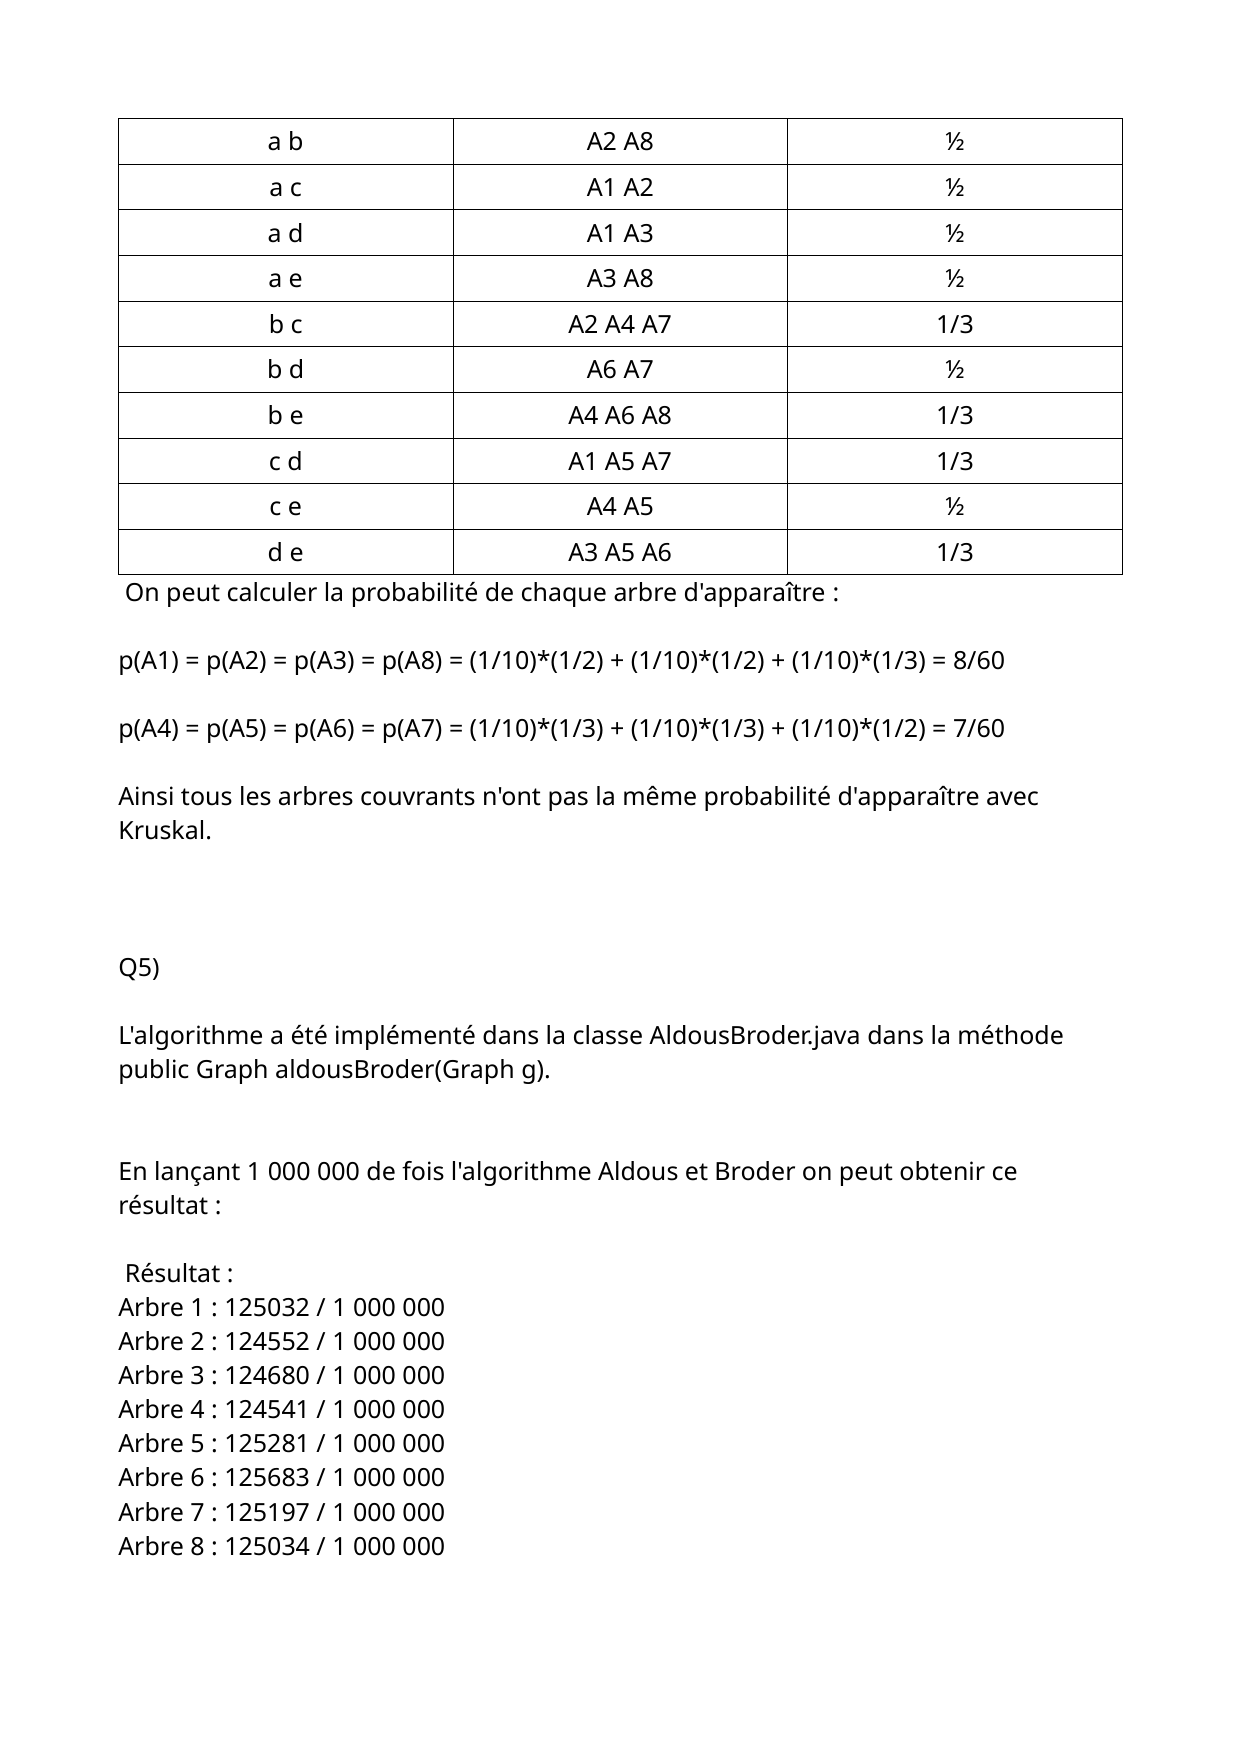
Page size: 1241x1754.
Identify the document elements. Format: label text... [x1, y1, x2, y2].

table_cell A1 A2 [454, 165, 787, 209]
text On peut calculer la probabilité de chaque arbre d'apparaître : [118, 575, 1122, 608]
table_cell A4 A5 [454, 484, 787, 529]
text Arbre 3 : 124680 / 1 000 000 [118, 1358, 1122, 1392]
text Arbre 6 : 125683 / 1 000 000 [118, 1460, 1122, 1494]
table_cell ½ [788, 119, 1122, 164]
text Ainsi tous les arbres couvrants n'ont pas la même probabilité d'apparaître avec Kruskal. [118, 779, 1122, 847]
table_cell ½ [788, 347, 1122, 392]
table_cell ½ [788, 165, 1122, 209]
table_cell c e [119, 484, 453, 529]
table_cell A3 A8 [454, 256, 787, 301]
text Q5) [118, 949, 1122, 983]
table_cell a b [119, 119, 453, 164]
text Arbre 7 : 125197 / 1 000 000 [118, 1494, 1122, 1528]
table_cell ½ [788, 256, 1122, 301]
table_cell 1/3 [788, 302, 1122, 346]
table_cell ½ [788, 484, 1122, 529]
table_cell A1 A3 [454, 210, 787, 255]
table_cell A1 A5 A7 [454, 439, 787, 483]
text Arbre 1 : 125032 / 1 000 000 [118, 1290, 1122, 1324]
text Arbre 4 : 124541 / 1 000 000 [118, 1392, 1122, 1426]
table_cell A3 A5 A6 [454, 530, 787, 574]
text Arbre 2 : 124552 / 1 000 000 [118, 1324, 1122, 1358]
table_cell 1/3 [788, 530, 1122, 574]
table_cell b d [119, 347, 453, 392]
text p(A1) = p(A2) = p(A3) = p(A8) = (1/10)*(1/2) + (1/10)*(1/2) + (1/10)*(1/3) = 8/60 [118, 643, 1122, 677]
text En lançant 1 000 000 de fois l'algorithme Aldous et Broder on peut obtenir ce résultat : [118, 1153, 1122, 1222]
text p(A4) = p(A5) = p(A6) = p(A7) = (1/10)*(1/3) + (1/10)*(1/3) + (1/10)*(1/2) = 7/60 [118, 711, 1122, 745]
table_cell ½ [788, 210, 1122, 255]
table_cell A2 A8 [454, 119, 787, 164]
table_cell a e [119, 256, 453, 301]
table_cell b c [119, 302, 453, 346]
text L'algorithme a été implémenté dans la classe AldousBroder.java dans la méthode public Graph aldousBroder(Graph g). [118, 1017, 1122, 1085]
table_cell a d [119, 210, 453, 255]
table_cell d e [119, 530, 453, 574]
table_cell c d [119, 439, 453, 483]
table_cell A4 A6 A8 [454, 393, 787, 437]
table_cell a c [119, 165, 453, 209]
table_cell 1/3 [788, 393, 1122, 437]
text Arbre 8 : 125034 / 1 000 000 [118, 1528, 1122, 1562]
table_cell A2 A4 A7 [454, 302, 787, 346]
table_cell A6 A7 [454, 347, 787, 392]
text Arbre 5 : 125281 / 1 000 000 [118, 1426, 1122, 1460]
table_cell 1/3 [788, 439, 1122, 483]
text Résultat : [118, 1256, 1122, 1290]
table_cell b e [119, 393, 453, 437]
